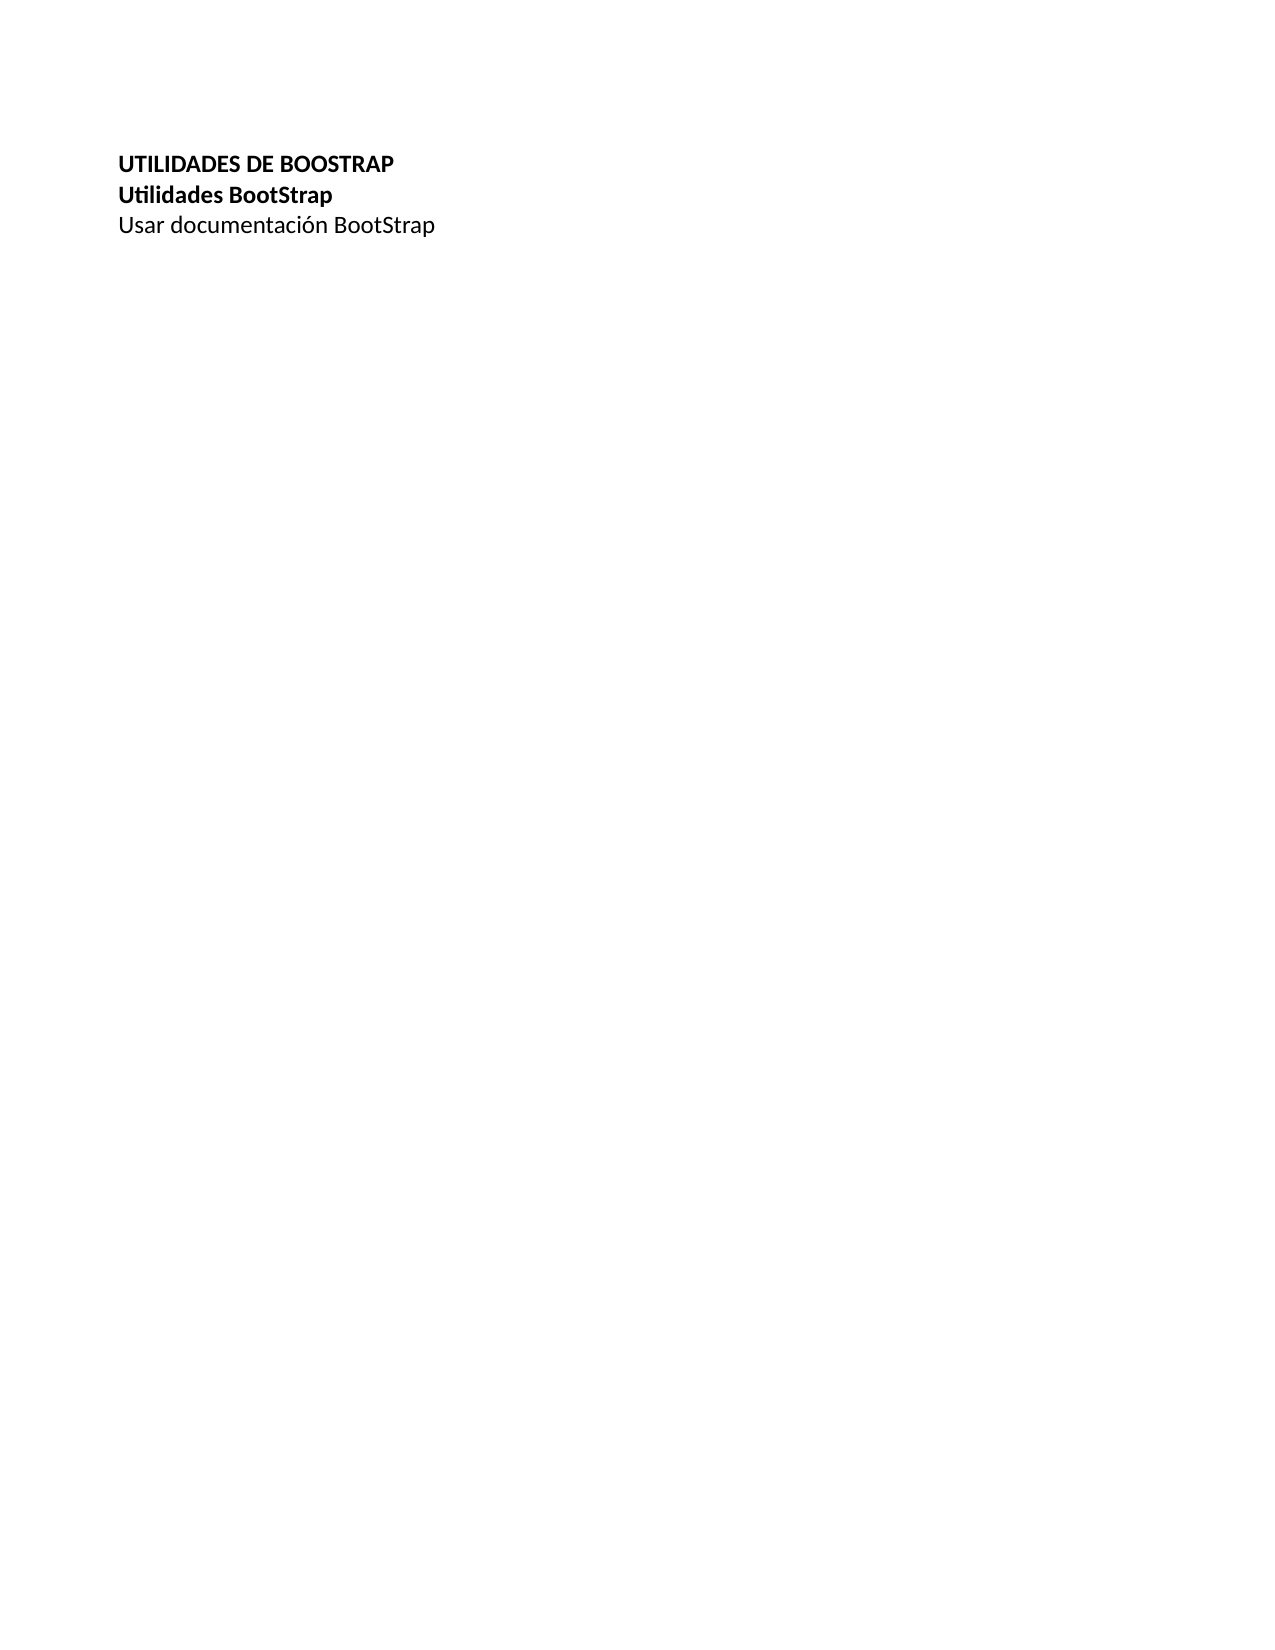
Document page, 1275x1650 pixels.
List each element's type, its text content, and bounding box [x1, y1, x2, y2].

text Utilidades BootStrap [118, 179, 1157, 210]
text UTILIDADES DE BOOSTRAP [118, 149, 1157, 179]
text Usar documentación BootStrap [118, 210, 1157, 240]
